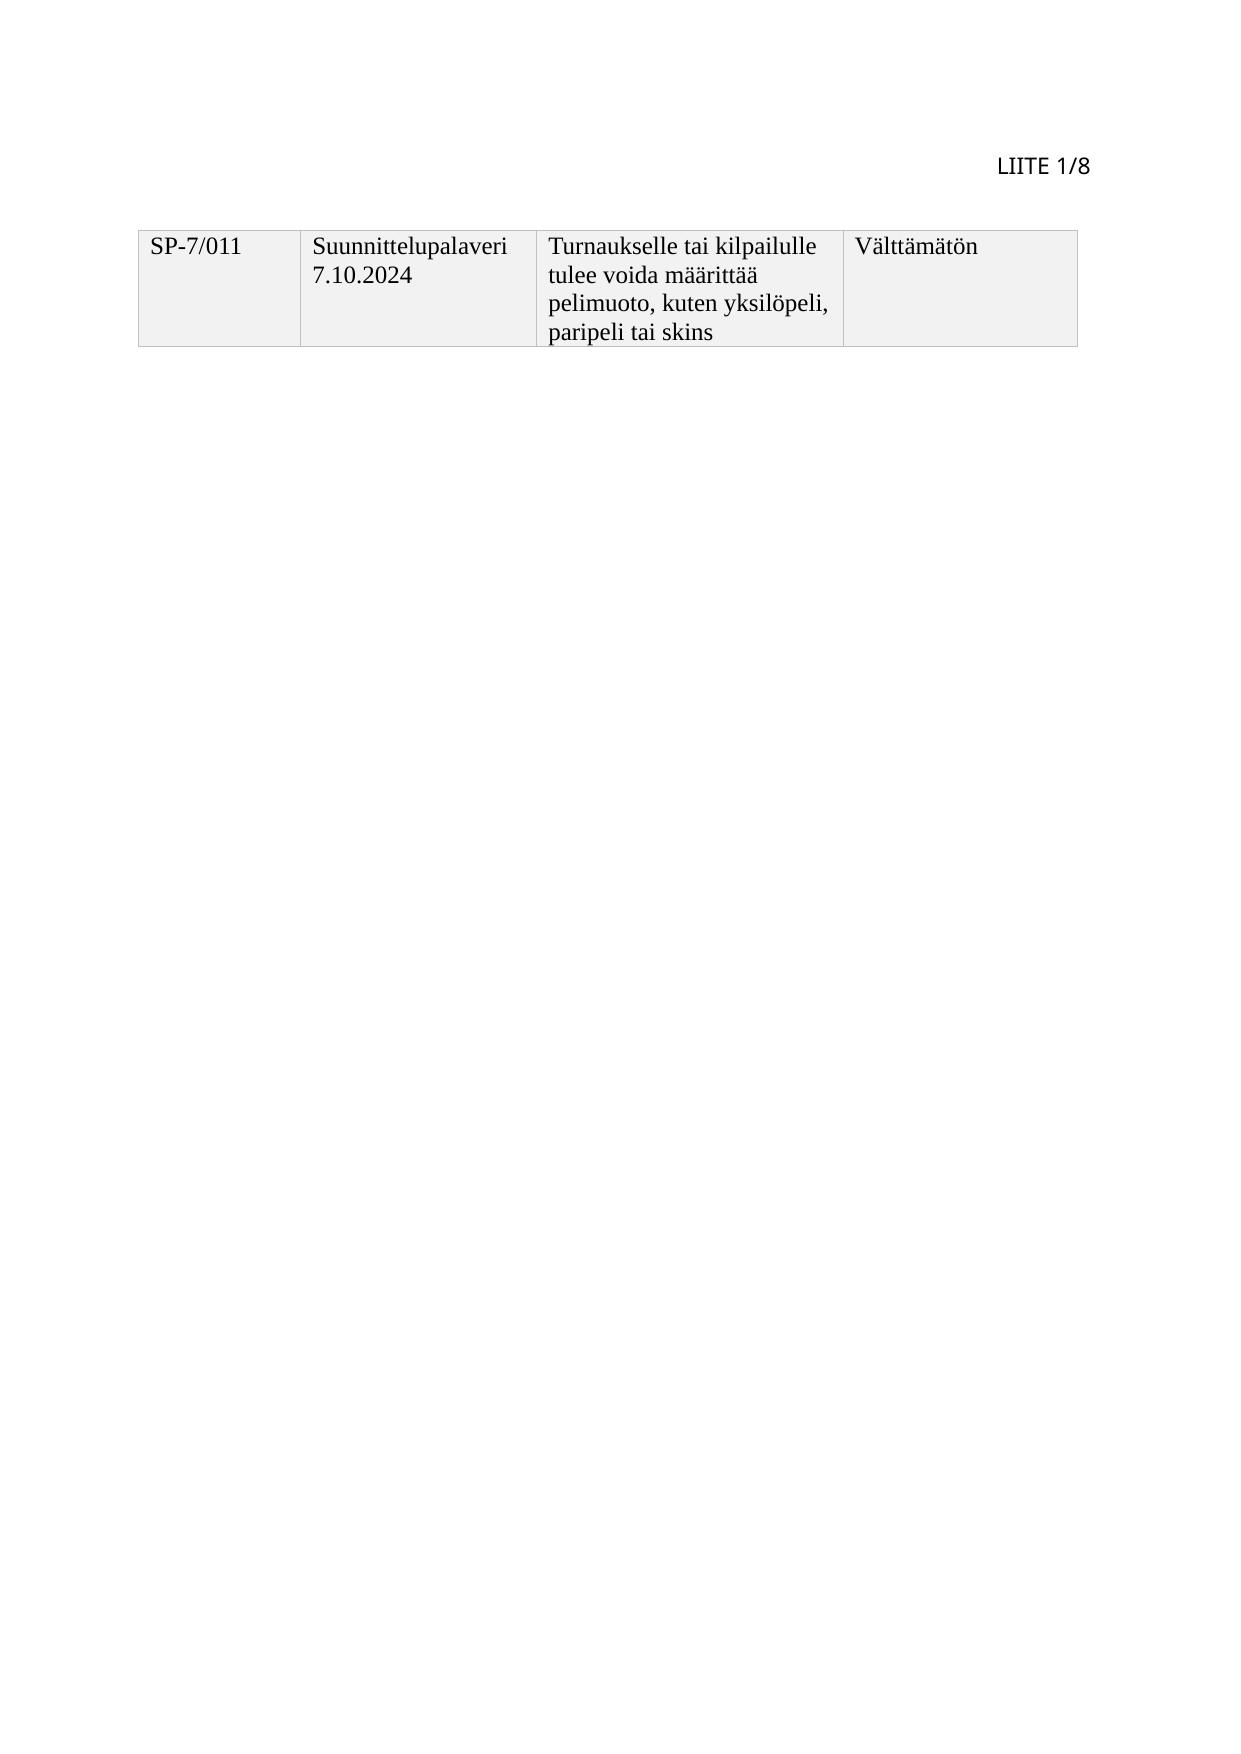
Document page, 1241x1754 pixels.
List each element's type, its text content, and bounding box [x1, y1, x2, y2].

table_cell Turnaukselle tai kilpailulle tulee voida määrittää pelimuoto, kuten yksilöpeli, paripeli tai skins [537, 231, 843, 346]
table_cell Suunnittelupalaveri 7.10.2024 [301, 231, 536, 346]
table_cell Välttämätön [844, 231, 1077, 346]
table_cell SP-7/011 [139, 231, 300, 346]
